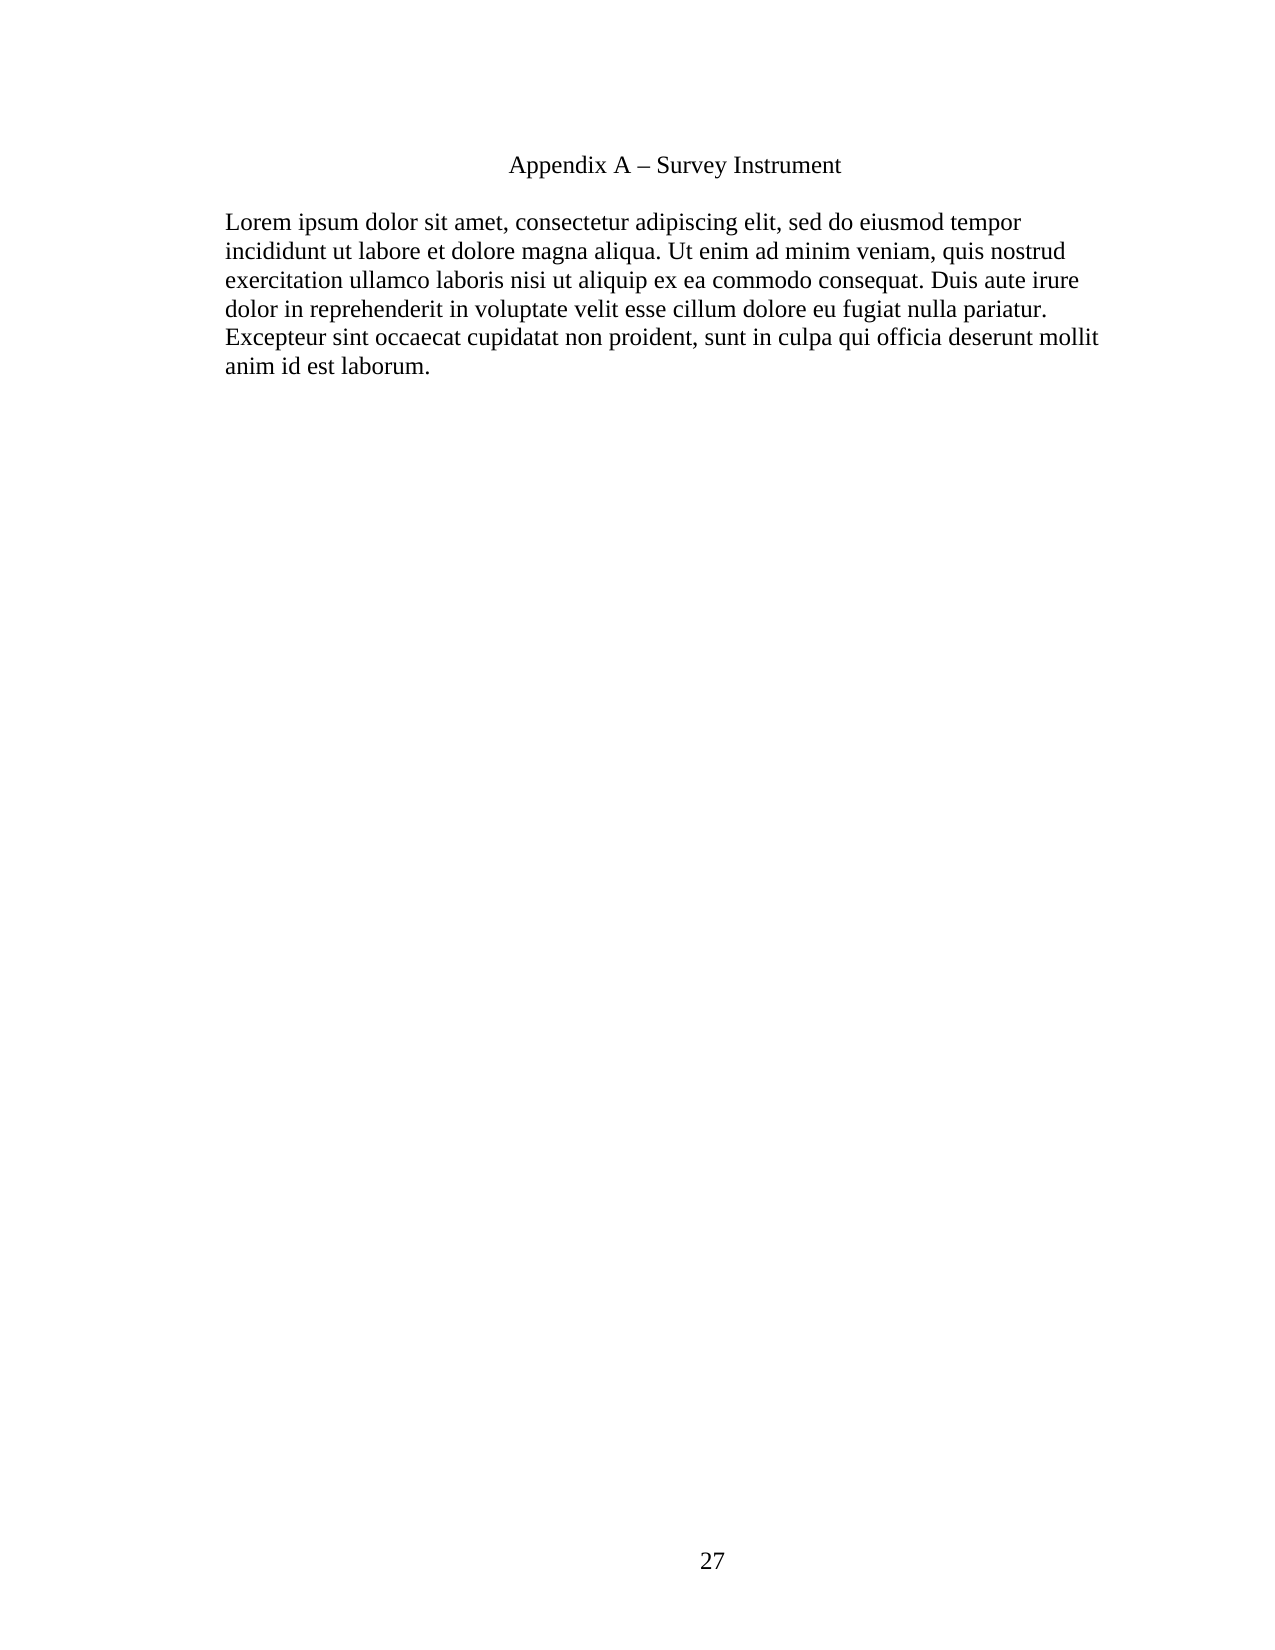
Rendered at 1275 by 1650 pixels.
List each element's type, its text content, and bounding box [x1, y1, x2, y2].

text Lorem ipsum dolor sit amet, consectetur adipiscing elit, sed do eiusmod tempor incididunt ut labore et dolore magna aliqua. Ut enim ad minim veniam, quis nostrud exercitation ullamco laboris nisi ut aliquip ex ea commodo consequat. Duis aute irure dolor in reprehenderit in voluptate velit esse cillum dolore eu fugiat nulla pariatur. Excepteur sint occaecat cupidatat non proident, sunt in culpa qui officia deserunt mollit anim id est laborum. [225, 207, 1125, 380]
subtitle Appendix A – Survey Instrument [225, 150, 1125, 179]
